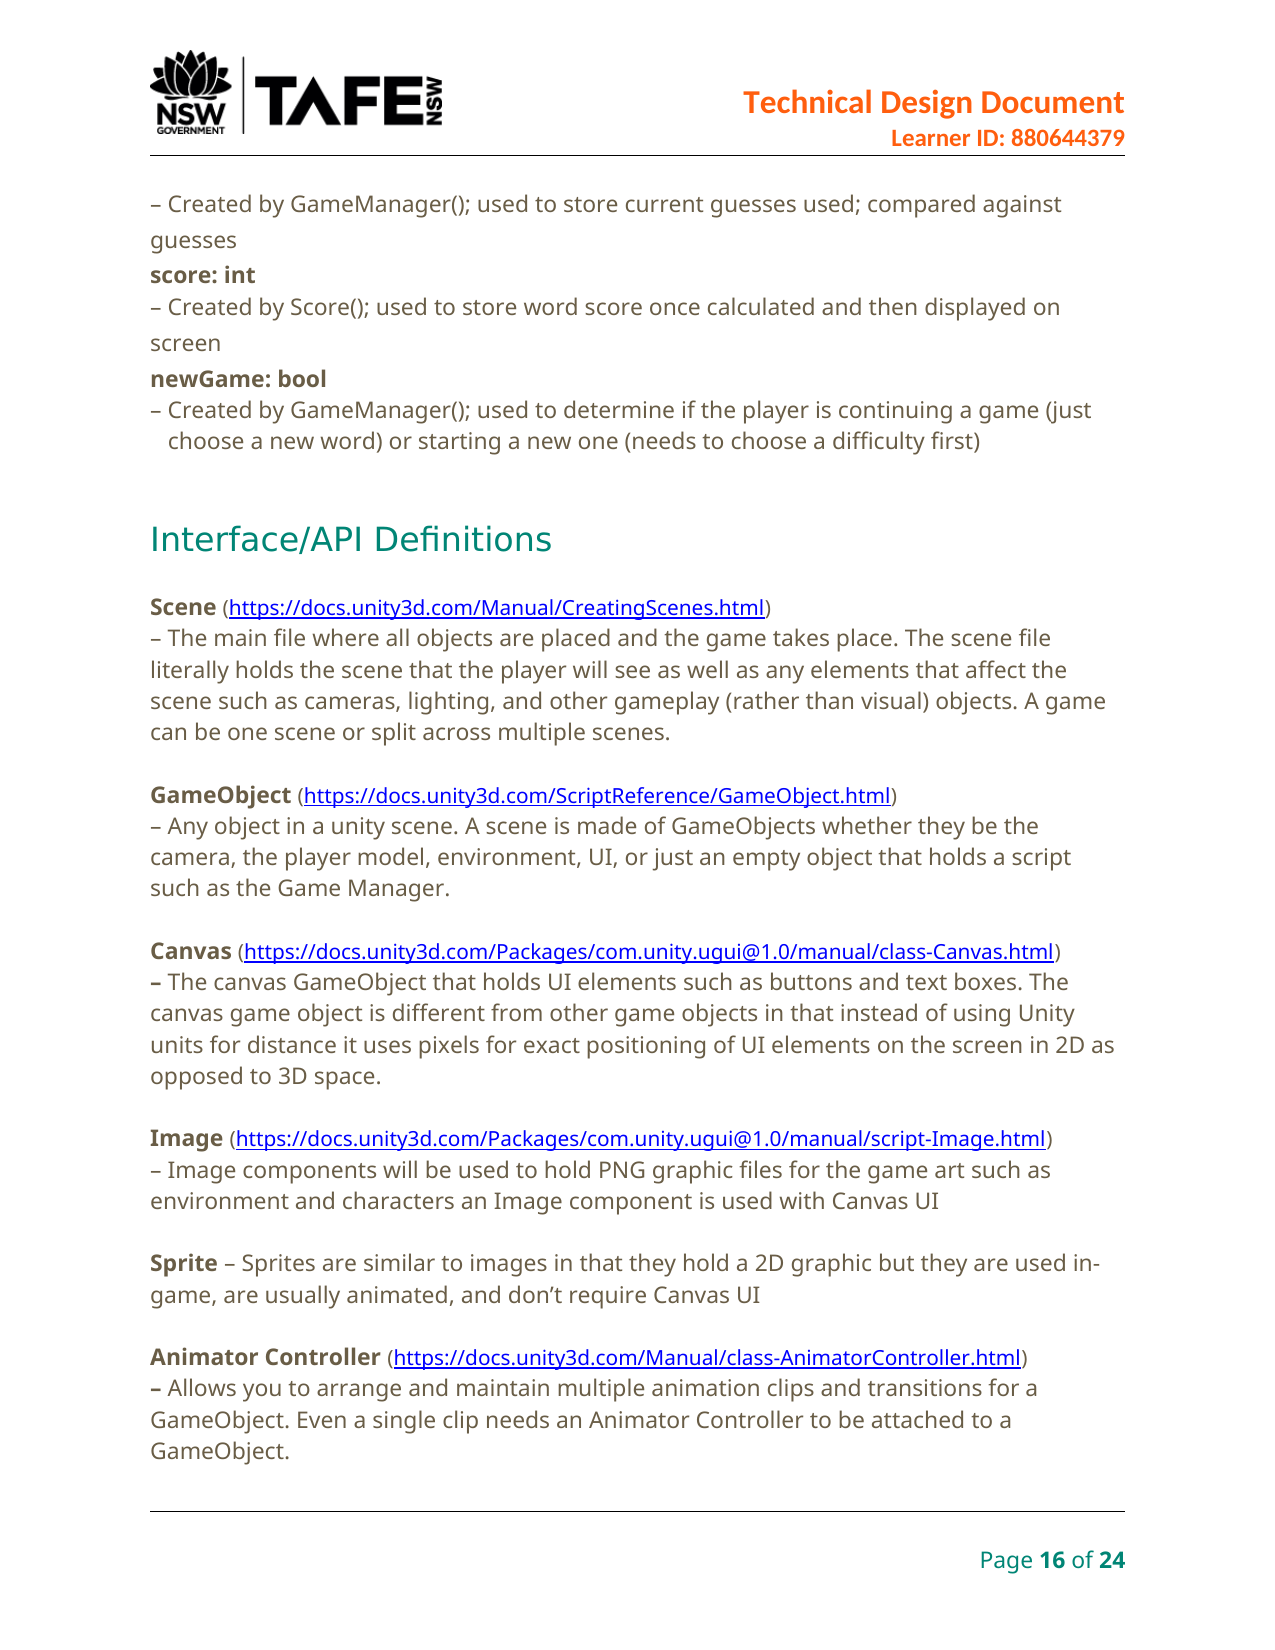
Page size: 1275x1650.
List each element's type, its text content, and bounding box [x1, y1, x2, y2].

text – Allows you to arrange and maintain multiple animation clips and transitions for a GameObject. Even a single clip needs an Animator Controller to be attached to a GameObject. [150, 1372, 1125, 1466]
text newGame: bool [150, 363, 1125, 394]
text Sprite – Sprites are similar to images in that they hold a 2D graphic but they are used in-game, are usually animated, and don’t require Canvas UI [150, 1247, 1125, 1310]
text GameObject (https://docs.unity3d.com/ScriptReference/GameObject.html) [150, 778, 1125, 810]
text – Created by Score(); used to store word score once calculated and then displayed on screen [150, 291, 1125, 358]
text Animator Controller (https://docs.unity3d.com/Manual/class-AnimatorController.html) [150, 1341, 1125, 1372]
text – The main file where all objects are placed and the game takes place. The scene file literally holds the scene that the player will see as well as any elements that affect the scene such as cameras, lighting, and other gameplay (rather than visual) objects. A game can be one scene or split across multiple scenes. [150, 622, 1125, 747]
subtitle Interface/API Definitions [150, 521, 1125, 560]
text Canvas (https://docs.unity3d.com/Packages/com.unity.ugui@1.0/manual/class-Canvas.html) [150, 935, 1125, 966]
text – Created by GameManager(); used to determine if the player is continuing a game (just choose a new word) or starting a new one (needs to choose a difficulty first) [150, 394, 1125, 456]
text – The canvas GameObject that holds UI elements such as buttons and text boxes. The canvas game object is different from other game objects in that instead of using Unity units for distance it uses pixels for exact positioning of UI elements on the screen in 2D as opposed to 3D space. [150, 966, 1125, 1091]
text score: int [150, 259, 1125, 291]
picture [150, 50, 442, 134]
text Image (https://docs.unity3d.com/Packages/com.unity.ugui@1.0/manual/script-Image.html) [150, 1122, 1125, 1153]
text – Created by GameManager(); used to store current guesses used; compared against guesses [150, 188, 1125, 255]
text – Any object in a unity scene. A scene is made of GameObjects whether they be the camera, the player model, environment, UI, or just an empty object that holds a script such as the Game Manager. [150, 810, 1125, 903]
text Scene (https://docs.unity3d.com/Manual/CreatingScenes.html) [150, 591, 1125, 622]
text – Image components will be used to hold PNG graphic files for the game art such as environment and characters an Image component is used with Canvas UI [150, 1153, 1125, 1216]
